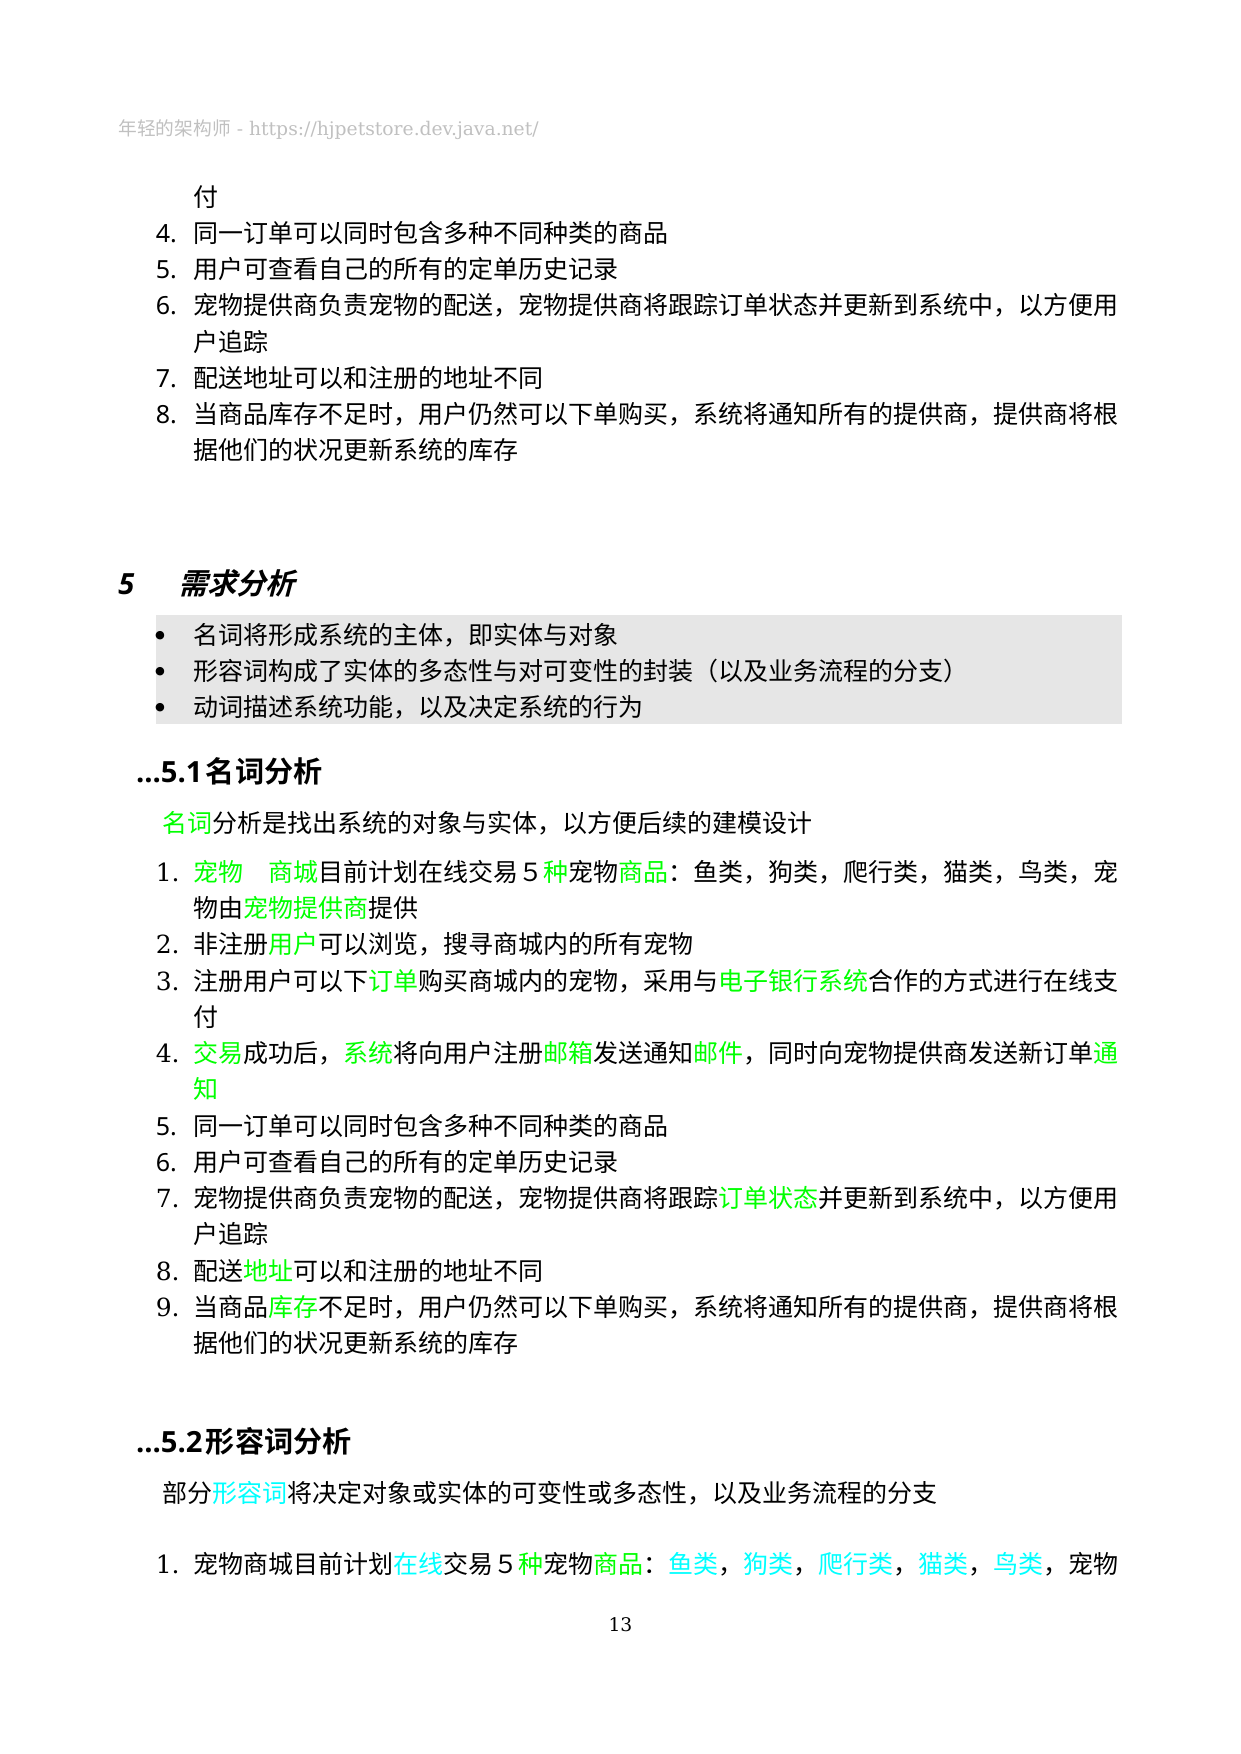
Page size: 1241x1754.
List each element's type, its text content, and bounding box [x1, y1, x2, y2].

list 配送地址可以和注册的地址不同 [156, 1251, 1122, 1287]
list 用户可查看自己的所有的定单历史记录 [156, 1142, 1122, 1179]
list 宠物商城目前计划在线交易５种宠物商品：鱼类，狗类，爬行类，猫类，鸟类，宠物 [156, 1544, 1122, 1581]
list 同一订单可以同时包含多种不同种类的商品 [156, 213, 1122, 249]
text 部分形容词将决定对象或实体的可变性或多态性，以及业务流程的分支 [118, 1474, 1122, 1510]
subtitle 形容词分析 [136, 1419, 1122, 1461]
list 非注册用户可以浏览，搜寻商城内的所有宠物 [156, 925, 1122, 961]
list 交易成功后，系统将向用户注册邮箱发送通知邮件，同时向宠物提供商发送新订单通知 [156, 1034, 1122, 1106]
list 宠物 商城目前计划在线交易５种宠物商品：鱼类，狗类，爬行类，猫类，鸟类，宠物由宠物提供商提供 [156, 852, 1122, 925]
list 注册用户可以下订单购买商城内的宠物，采用与电子银行系统合作的方式进行在线支付 [156, 961, 1122, 1034]
list 宠物提供商负责宠物的配送，宠物提供商将跟踪订单状态并更新到系统中，以方便用户追踪 [156, 1179, 1122, 1251]
list 名词将形成系统的主体，即实体与对象 [156, 615, 1122, 651]
subtitle 需求分析 [118, 560, 1122, 603]
list 动词描述系统功能，以及决定系统的行为 [156, 688, 1122, 724]
list 配送地址可以和注册的地址不同 [156, 358, 1122, 394]
list 宠物提供商负责宠物的配送，宠物提供商将跟踪订单状态并更新到系统中，以方便用户追踪 [156, 286, 1122, 358]
list 当商品库存不足时，用户仍然可以下单购买，系统将通知所有的提供商，提供商将根据他们的状况更新系统的库存 [156, 394, 1122, 467]
list 注册用户可以下订单购买商城内的宠物，采用与电子银行系统合作的方式进行在线支付 [156, 177, 1122, 213]
subtitle 名词分析 [136, 749, 1122, 791]
list 当商品库存不足时，用户仍然可以下单购买，系统将通知所有的提供商，提供商将根据他们的状况更新系统的库存 [156, 1287, 1122, 1360]
list 用户可查看自己的所有的定单历史记录 [156, 249, 1122, 286]
list 同一订单可以同时包含多种不同种类的商品 [156, 1106, 1122, 1142]
list 形容词构成了实体的多态性与对可变性的封装（以及业务流程的分支） [156, 651, 1122, 688]
text 名词分析是找出系统的对象与实体，以方便后续的建模设计 [118, 804, 1122, 840]
